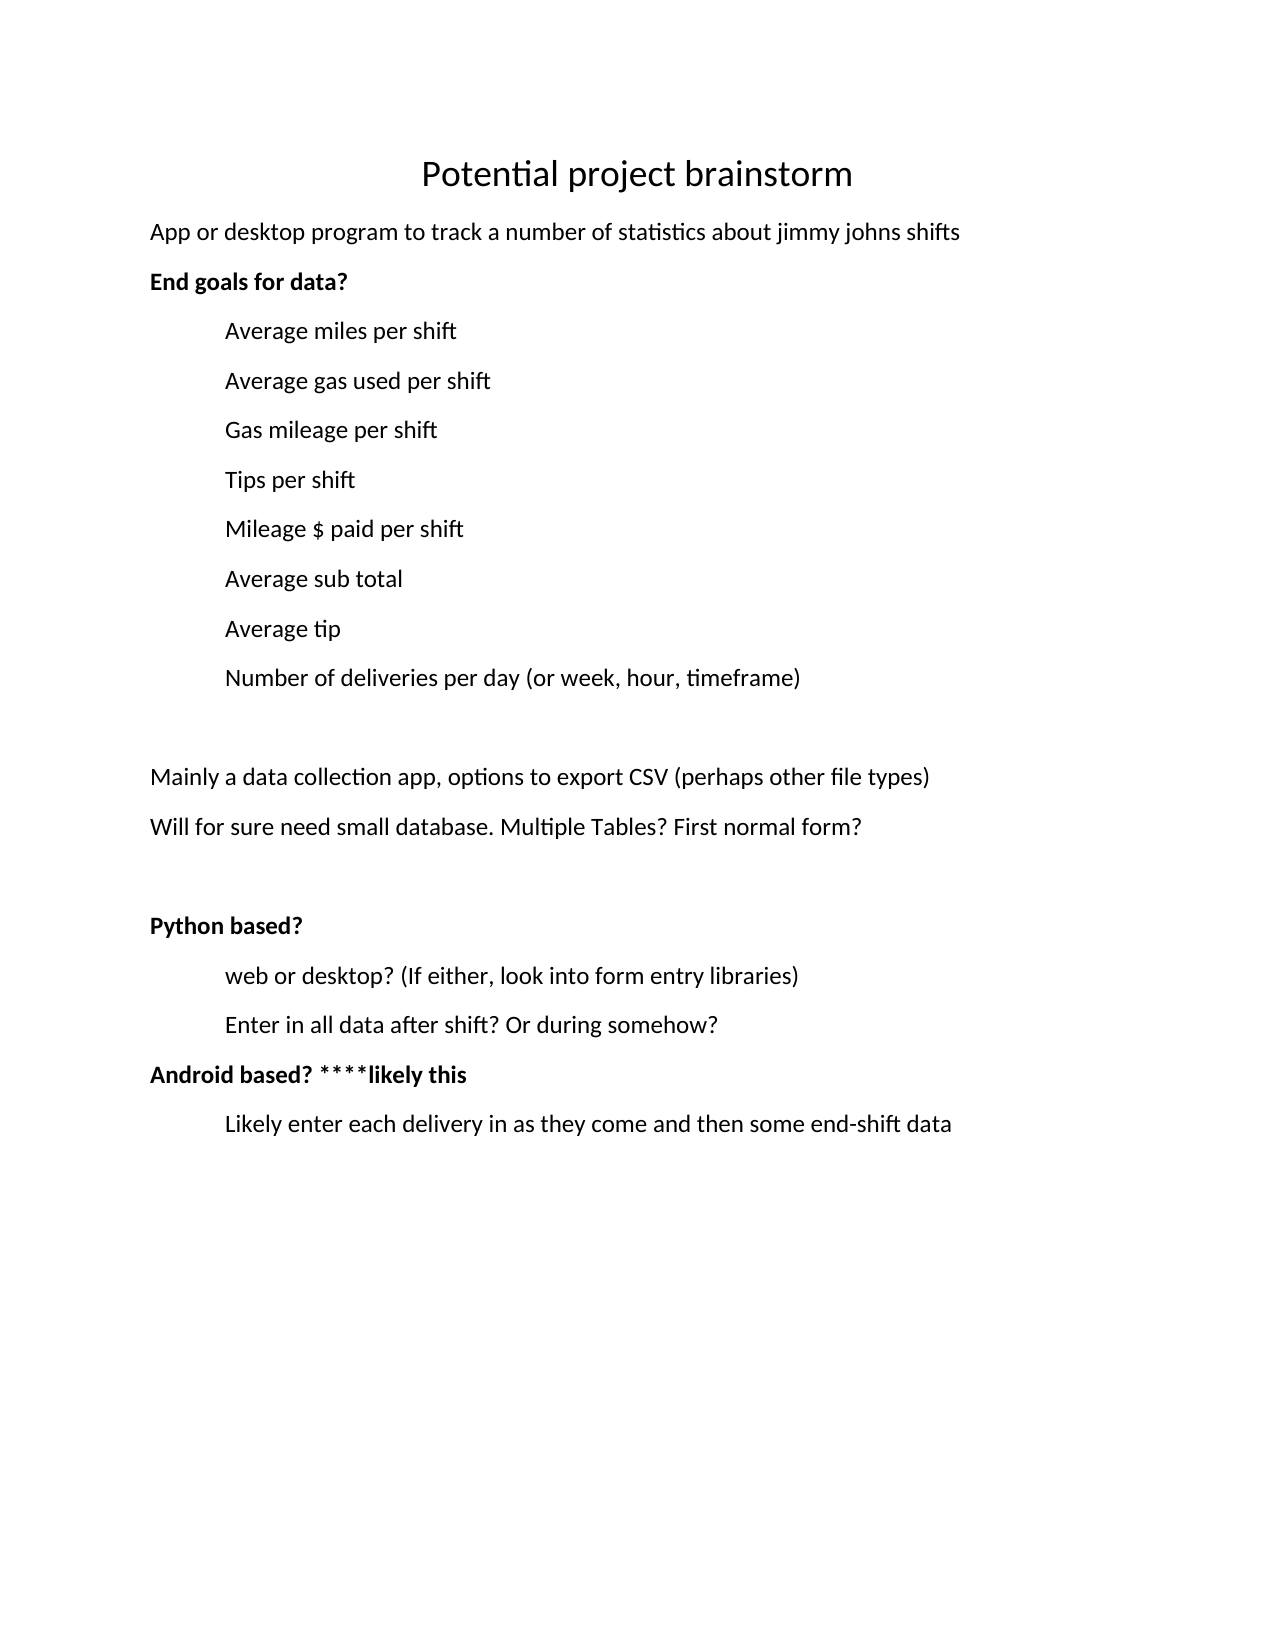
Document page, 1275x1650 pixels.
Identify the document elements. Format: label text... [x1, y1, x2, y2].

text Android based? ****likely this [150, 1059, 1125, 1089]
text Potential project brainstorm [150, 150, 1125, 196]
text App or desktop program to track a number of statistics about jimmy johns shifts [150, 216, 1125, 247]
text Tips per shift [150, 464, 1125, 494]
text Average miles per shift [150, 315, 1125, 346]
text Mileage $ paid per shift [150, 514, 1125, 544]
text Average sub total [150, 563, 1125, 594]
text End goals for data? [150, 266, 1125, 296]
text web or desktop? (If either, look into form entry libraries) [150, 960, 1125, 990]
text Gas mileage per shift [150, 414, 1125, 445]
text Enter in all data after shift? Or during somehow? [150, 1009, 1125, 1040]
text Python based? [150, 910, 1125, 941]
text Average tip [150, 613, 1125, 643]
text Number of deliveries per day (or week, hour, timeframe) [150, 662, 1125, 693]
text Average gas used per shift [150, 365, 1125, 395]
text Likely enter each delivery in as they come and then some end-shift data [150, 1109, 1125, 1139]
text Mainly a data collection app, options to export CSV (perhaps other file types) [150, 762, 1125, 792]
text Will for sure need small database. Multiple Tables? First normal form? [150, 811, 1125, 842]
